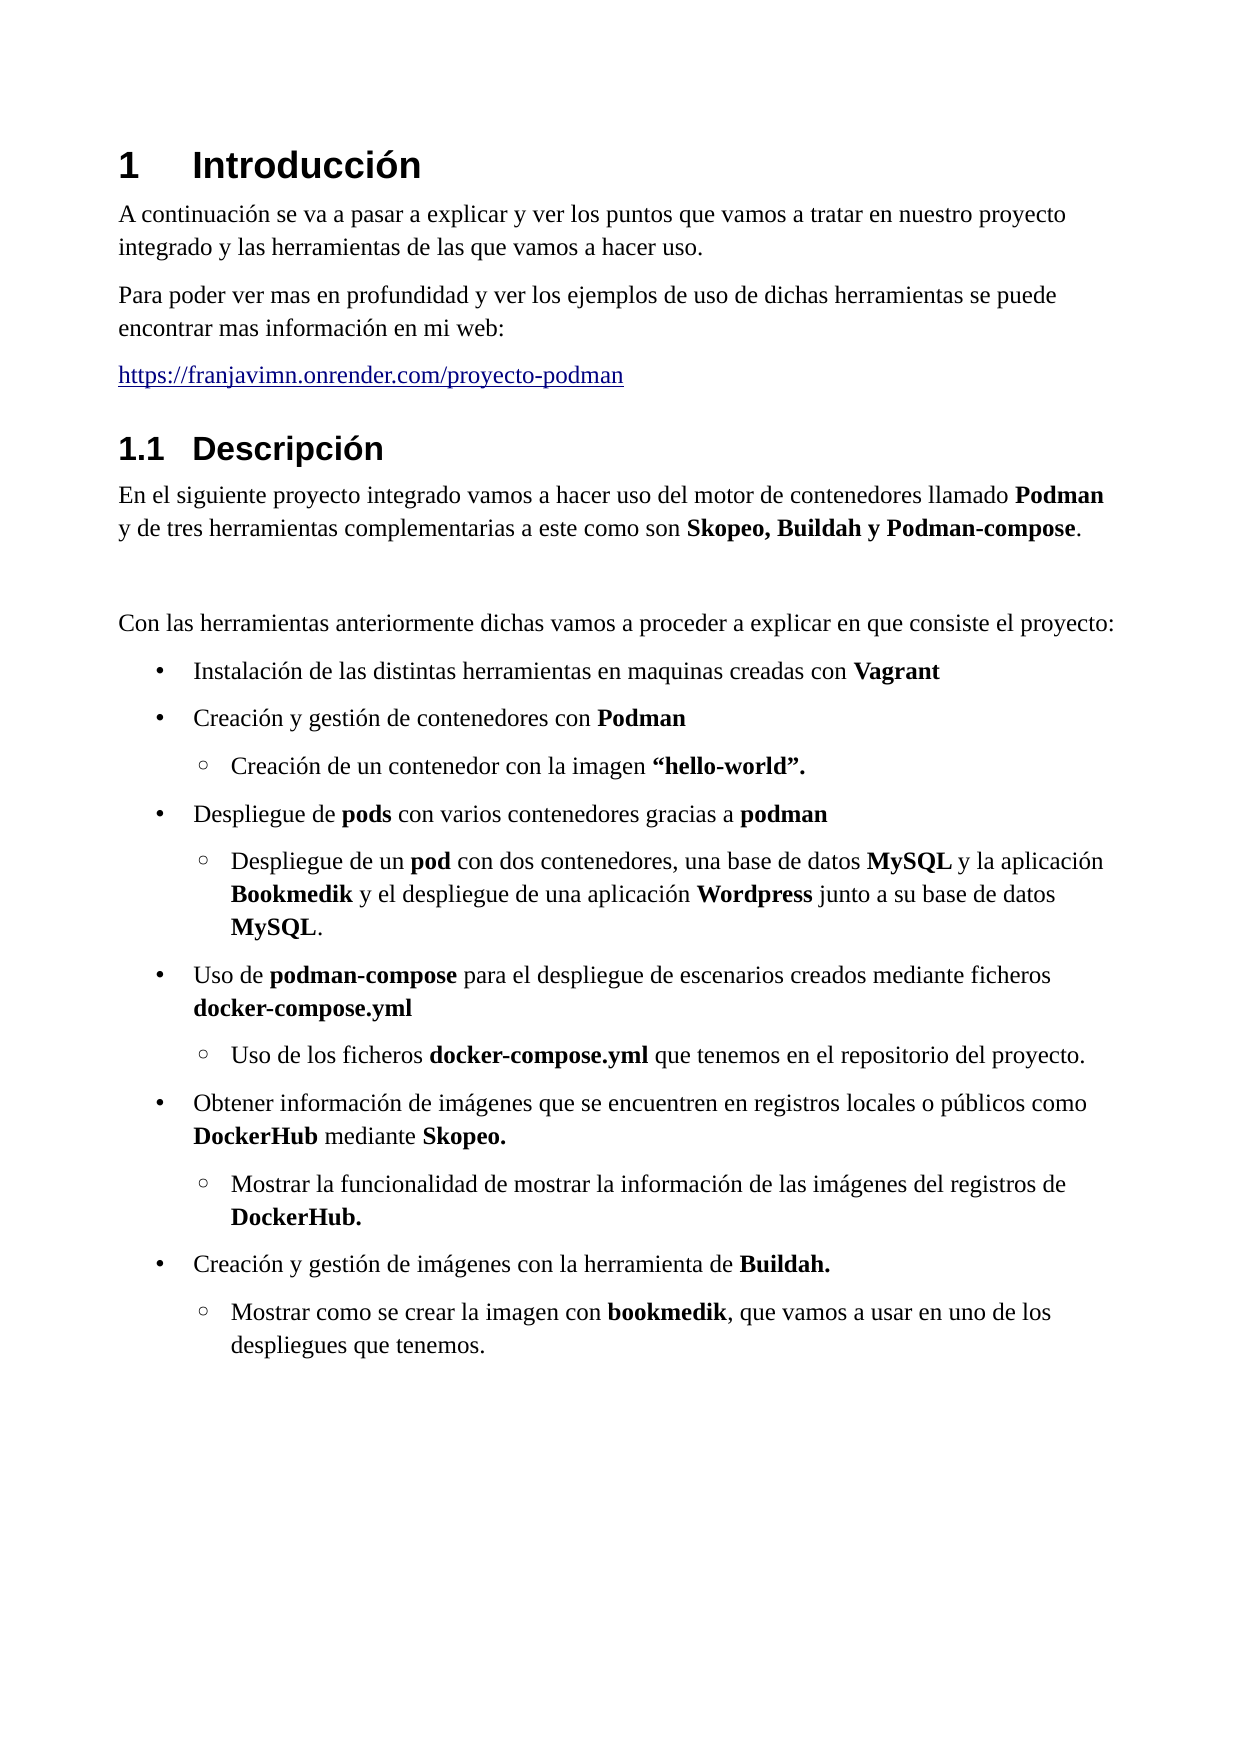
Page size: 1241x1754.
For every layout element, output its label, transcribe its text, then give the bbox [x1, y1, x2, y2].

text En el siguiente proyecto integrado vamos a hacer uso del motor de contenedores llamado Podman y de tres herramientas complementarias a este como son Skopeo, Buildah y Podman-compose. [118, 480, 1122, 542]
subtitle Descripción [118, 429, 1122, 468]
list Despliegue de un pod con dos contenedores, una base de datos MySQL y la aplicación Bookmedik y el despliegue de una aplicación Wordpress junto a su base de datos MySQL. [193, 846, 1122, 941]
subtitle Introducción [118, 143, 1122, 187]
text https://franjavimn.onrender.com/proyecto-podman [118, 361, 1122, 389]
list Uso de los ficheros docker-compose.yml que tenemos en el repositorio del proyecto. [193, 1041, 1122, 1069]
list Mostrar como se crear la imagen con bookmedik, que vamos a usar en uno de los despliegues que tenemos. [193, 1297, 1122, 1359]
list Creación de un contenedor con la imagen “hello-world”. [193, 751, 1122, 780]
list Despliegue de pods con varios contenedores gracias a podman [156, 799, 1122, 827]
list Obtener información de imágenes que se encuentren en registros locales o públicos como DockerHub mediante Skopeo. [156, 1088, 1122, 1150]
text Para poder ver mas en profundidad y ver los ejemplos de uso de dichas herramientas se puede encontrar mas información en mi web: [118, 280, 1122, 342]
text Con las herramientas anteriormente dichas vamos a proceder a explicar en que consiste el proyecto: [118, 608, 1122, 637]
list Creación y gestión de imágenes con la herramienta de Buildah. [156, 1249, 1122, 1278]
list Creación y gestión de contenedores con Podman [156, 703, 1122, 732]
list Uso de podman-compose para el despliegue de escenarios creados mediante ficheros docker-compose.yml [156, 960, 1122, 1022]
list Instalación de las distintas herramientas en maquinas creadas con Vagrant [156, 656, 1122, 685]
list Mostrar la funcionalidad de mostrar la información de las imágenes del registros de DockerHub. [193, 1169, 1122, 1231]
text A continuación se va a pasar a explicar y ver los puntos que vamos a tratar en nuestro proyecto integrado y las herramientas de las que vamos a hacer uso. [118, 199, 1122, 261]
